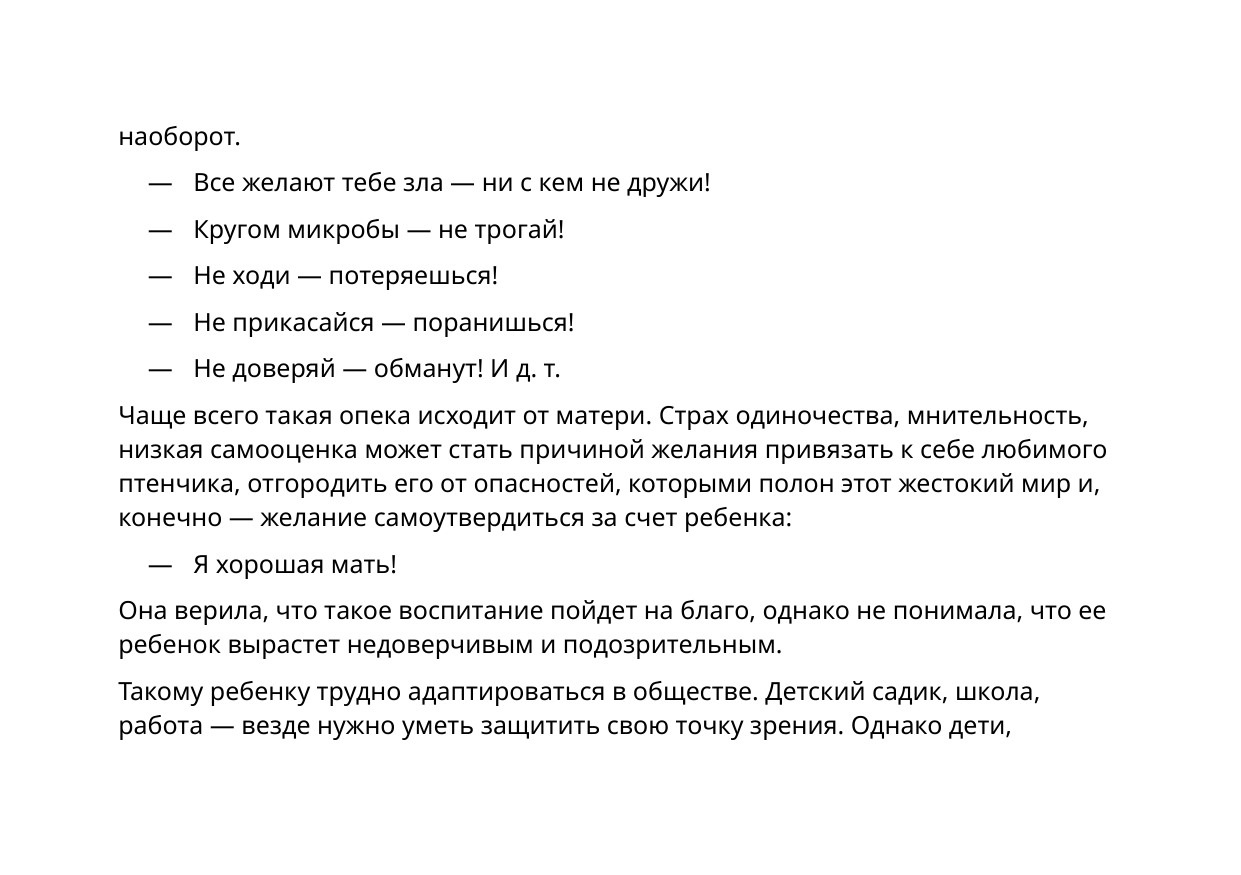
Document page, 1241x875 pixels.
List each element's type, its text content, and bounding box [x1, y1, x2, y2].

list Не ходи — потеряешься! [118, 258, 1122, 292]
list Кругом микробы — не трогай! [118, 211, 1122, 245]
text наоборот. [118, 118, 1122, 152]
list Я хорошая мать! [118, 546, 1122, 580]
text Чаще всего такая опека исходит от матери. Страх одиночества, мнительность, низкая самооценка может стать причиной желания привязать к себе любимого птенчика, отгородить его от опасностей, которыми полон этот жестокий мир и, конечно — желание самоутвердиться за счет ребенка: [118, 397, 1122, 534]
list Не доверяй — обманут! И д. т. [118, 351, 1122, 385]
text Такому ребенку трудно адаптироваться в обществе. Детский садик, школа, работа — везде нужно уметь защитить свою точку зрения. Однако дети, [118, 673, 1122, 742]
list Все желают тебе зла — ни с кем не дружи! [118, 165, 1122, 199]
list Не прикасайся — поранишься! [118, 304, 1122, 338]
text Она верила, что такое воспитание пойдет на благо, однако не понимала, что ее ребенок вырастет недоверчивым и подозрительным. [118, 593, 1122, 661]
